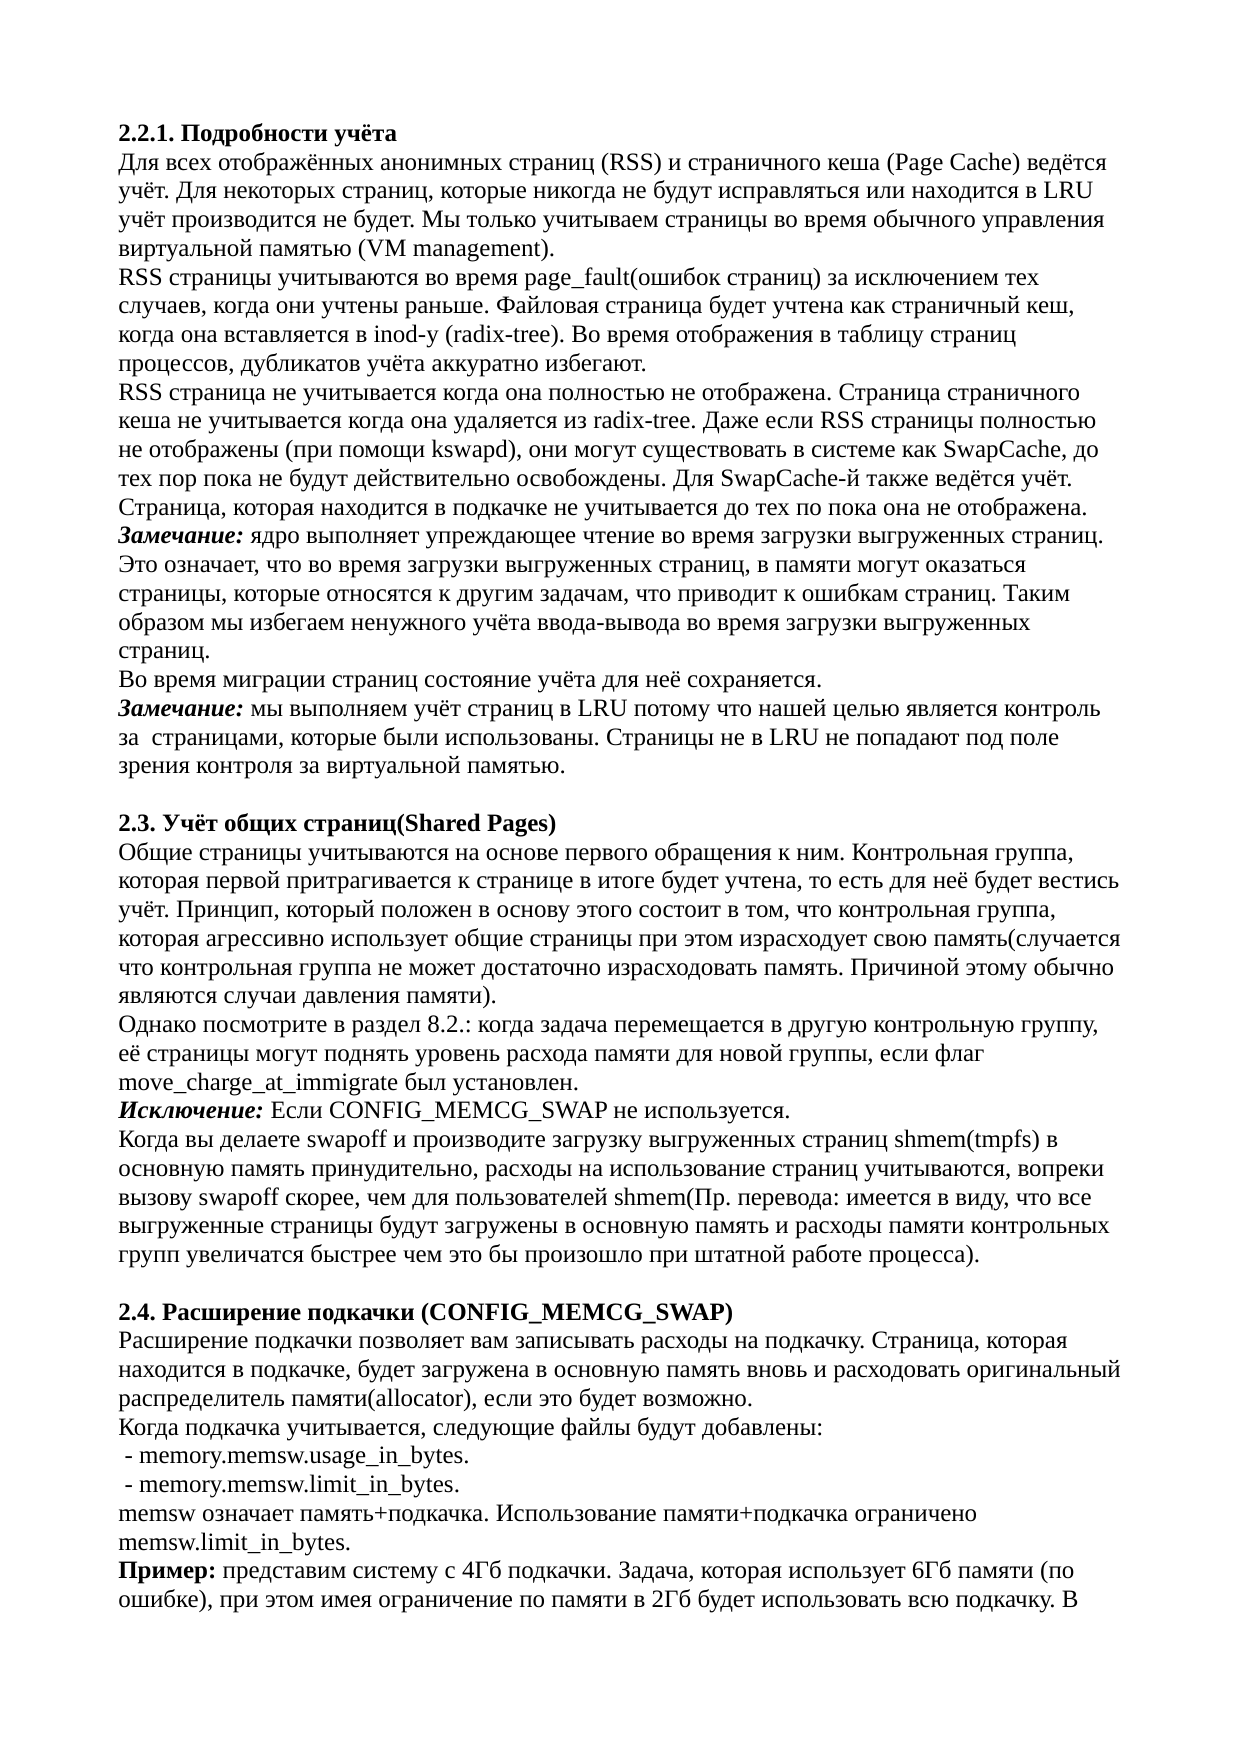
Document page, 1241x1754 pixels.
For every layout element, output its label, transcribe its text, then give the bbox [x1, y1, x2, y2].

text - memory.memsw.limit_in_bytes. [118, 1469, 1122, 1498]
text Исключение: Если CONFIG_MEMCG_SWAP не используется. [118, 1096, 1122, 1124]
text 2.2.1. Подробности учёта [118, 118, 1122, 147]
text RSS страницы учитываются во время page_fault(ошибок страниц) за исключением тех случаев, когда они учтены раньше. Файловая страница будет учтена как страничный кеш, когда она вставляется в inod-у (radix-tree). Во время отображения в таблицу страниц процессов, дубликатов учёта аккуратно избегают. [118, 262, 1122, 377]
text Расширение подкачки позволяет вам записывать расходы на подкачку. Страница, которая находится в подкачке, будет загружена в основную память вновь и расходовать оригинальный распределитель памяти(allocator), если это будет возможно. [118, 1326, 1122, 1412]
text Когда подкачка учитывается, следующие файлы будут добавлены: [118, 1412, 1122, 1441]
text - memory.memsw.usage_in_bytes. [118, 1441, 1122, 1469]
text memsw означает память+подкачка. Использование памяти+подкачка ограничено memsw.limit_in_bytes. [118, 1498, 1122, 1556]
text Замечание: мы выполняем учёт страниц в LRU потому что нашей целью является контроль за страницами, которые были использованы. Страницы не в LRU не попадают под поле зрения контроля за виртуальной памятью. [118, 693, 1122, 779]
text Пример: представим систему с 4Гб подкачки. Задача, которая использует 6Гб памяти (по ошибке), при этом имея ограничение по памяти в 2Гб будет использовать всю подкачку. В [118, 1556, 1122, 1613]
text 2.3. Учёт общих страниц(Shared Pages) [118, 808, 1122, 837]
text Когда вы делаете swapoff и производите загрузку выгруженных страниц shmem(tmpfs) в основную память принудительно, расходы на использование страниц учитываются, вопреки вызову swapoff скорее, чем для пользователей shmem(Пр. перевода: имеется в виду, что все выгруженные страницы будут загружены в основную память и расходы памяти контрольных групп увеличатся быстрее чем это бы произошло при штатной работе процесса). [118, 1124, 1122, 1268]
text Однако посмотрите в раздел 8.2.: когда задача перемещается в другую контрольную группу, её страницы могут поднять уровень расхода памяти для новой группы, если флаг move_charge_at_immigrate был установлен. [118, 1009, 1122, 1096]
text Замечание: ядро выполняет упреждающее чтение во время загрузки выгруженных страниц. Это означает, что во время загрузки выгруженных страниц, в памяти могут оказаться страницы, которые относятся к другим задачам, что приводит к ошибкам страниц. Таким образом мы избегаем ненужного учёта ввода-вывода во время загрузки выгруженных страниц. [118, 521, 1122, 664]
text Во время миграции страниц состояние учёта для неё сохраняется. [118, 664, 1122, 693]
text 2.4. Расширение подкачки (CONFIG_MEMCG_SWAP) [118, 1297, 1122, 1326]
text RSS страница не учитывается когда она полностью не отображена. Страница страничного кеша не учитывается когда она удаляется из radix-tree. Даже если RSS страницы полностью не отображены (при помощи kswapd), они могут существовать в системе как SwapCache, до тех пор пока не будут действительно освобождены. Для SwapCache-й также ведётся учёт. Страница, которая находится в подкачке не учитывается до тех по пока она не отображена. [118, 377, 1122, 521]
text Для всех отображённых анонимных страниц (RSS) и страничного кеша (Page Cache) ведётся учёт. Для некоторых страниц, которые никогда не будут исправляться или находится в LRU учёт производится не будет. Мы только учитываем страницы во время обычного управления виртуальной памятью (VM management). [118, 147, 1122, 262]
text Общие страницы учитываются на основе первого обращения к ним. Контрольная группа, которая первой притрагивается к странице в итоге будет учтена, то есть для неё будет вестись учёт. Принцип, который положен в основу этого состоит в том, что контрольная группа, которая агрессивно использует общие страницы при этом израсходует свою память(случается что контрольная группа не может достаточно израсходовать память. Причиной этому обычно являются случаи давления памяти). [118, 837, 1122, 1009]
